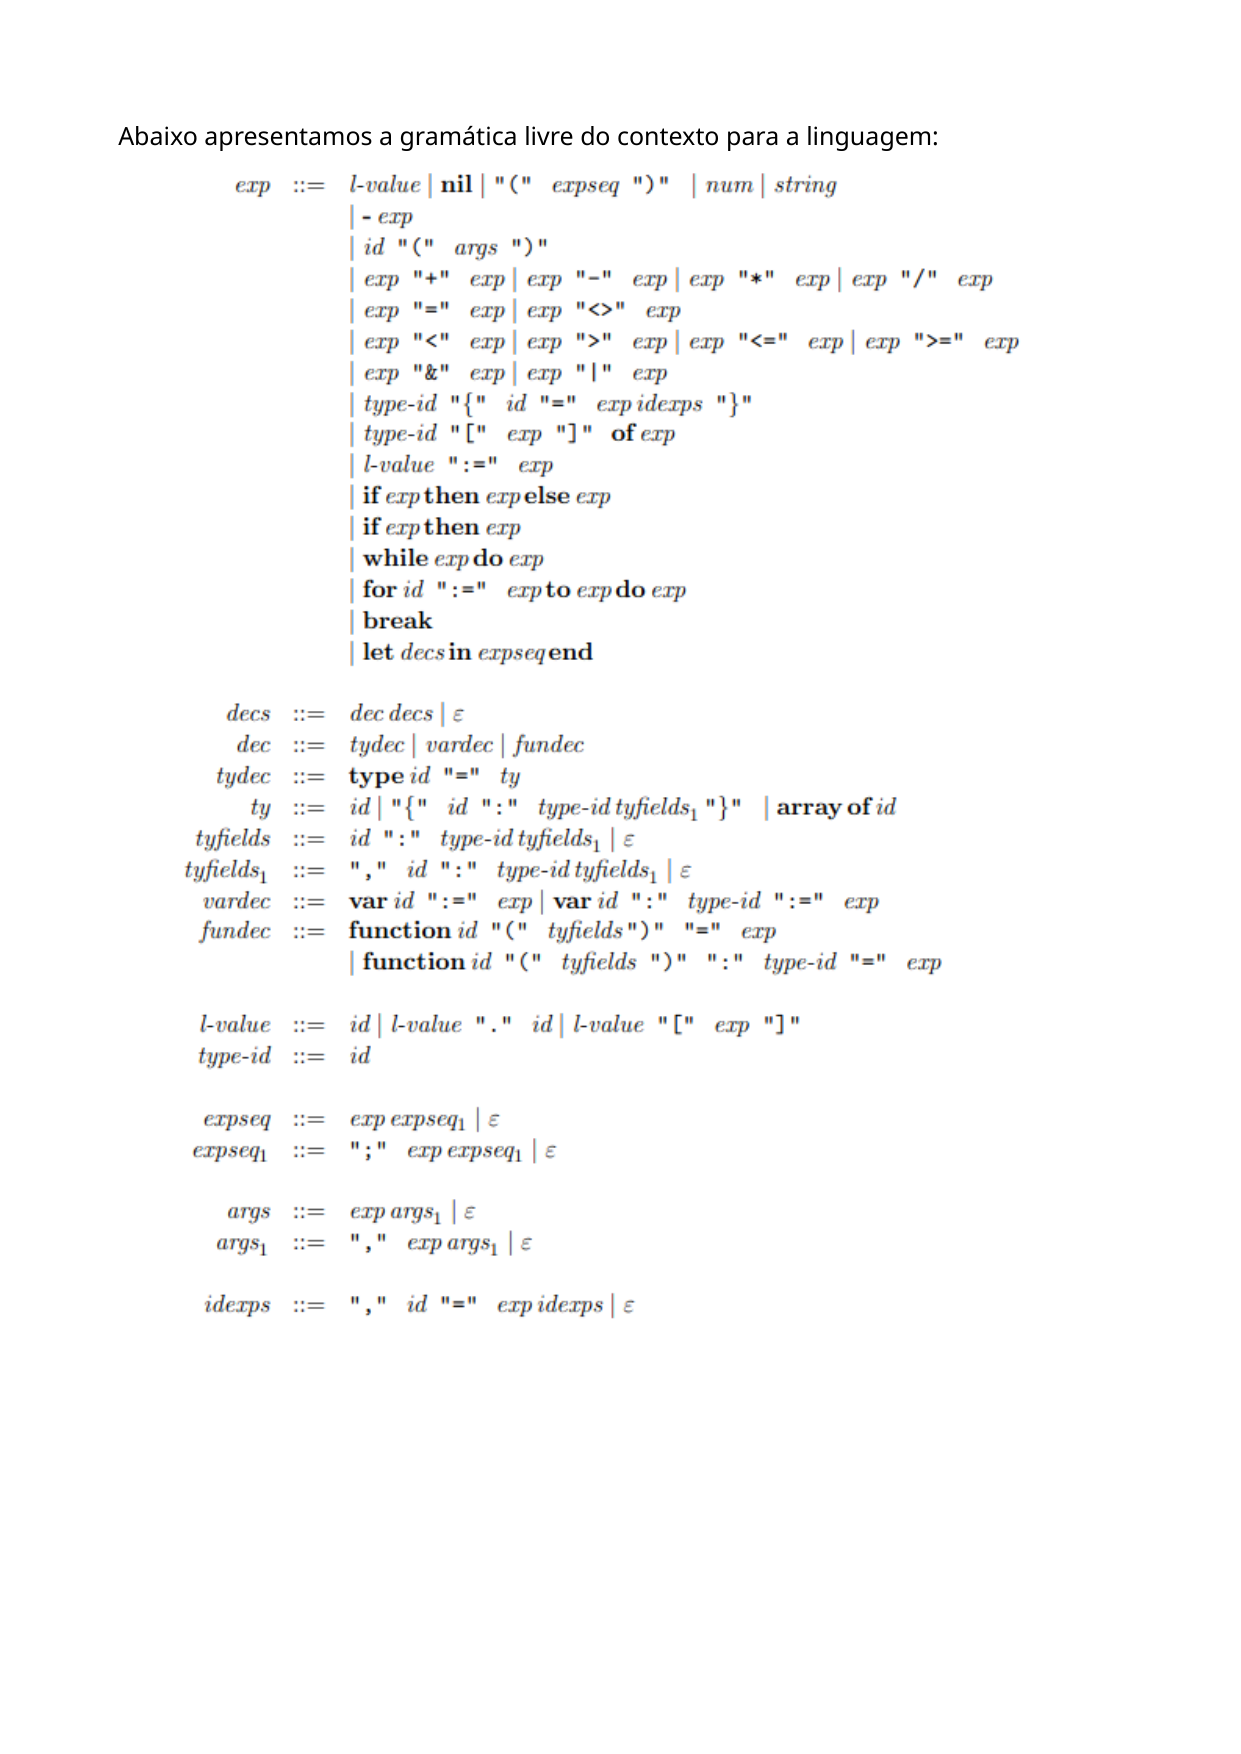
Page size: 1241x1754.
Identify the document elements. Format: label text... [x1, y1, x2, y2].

text Abaixo apresentamos a gramática livre do contexto para a linguagem: [118, 118, 1122, 152]
picture [166, 172, 1074, 1320]
